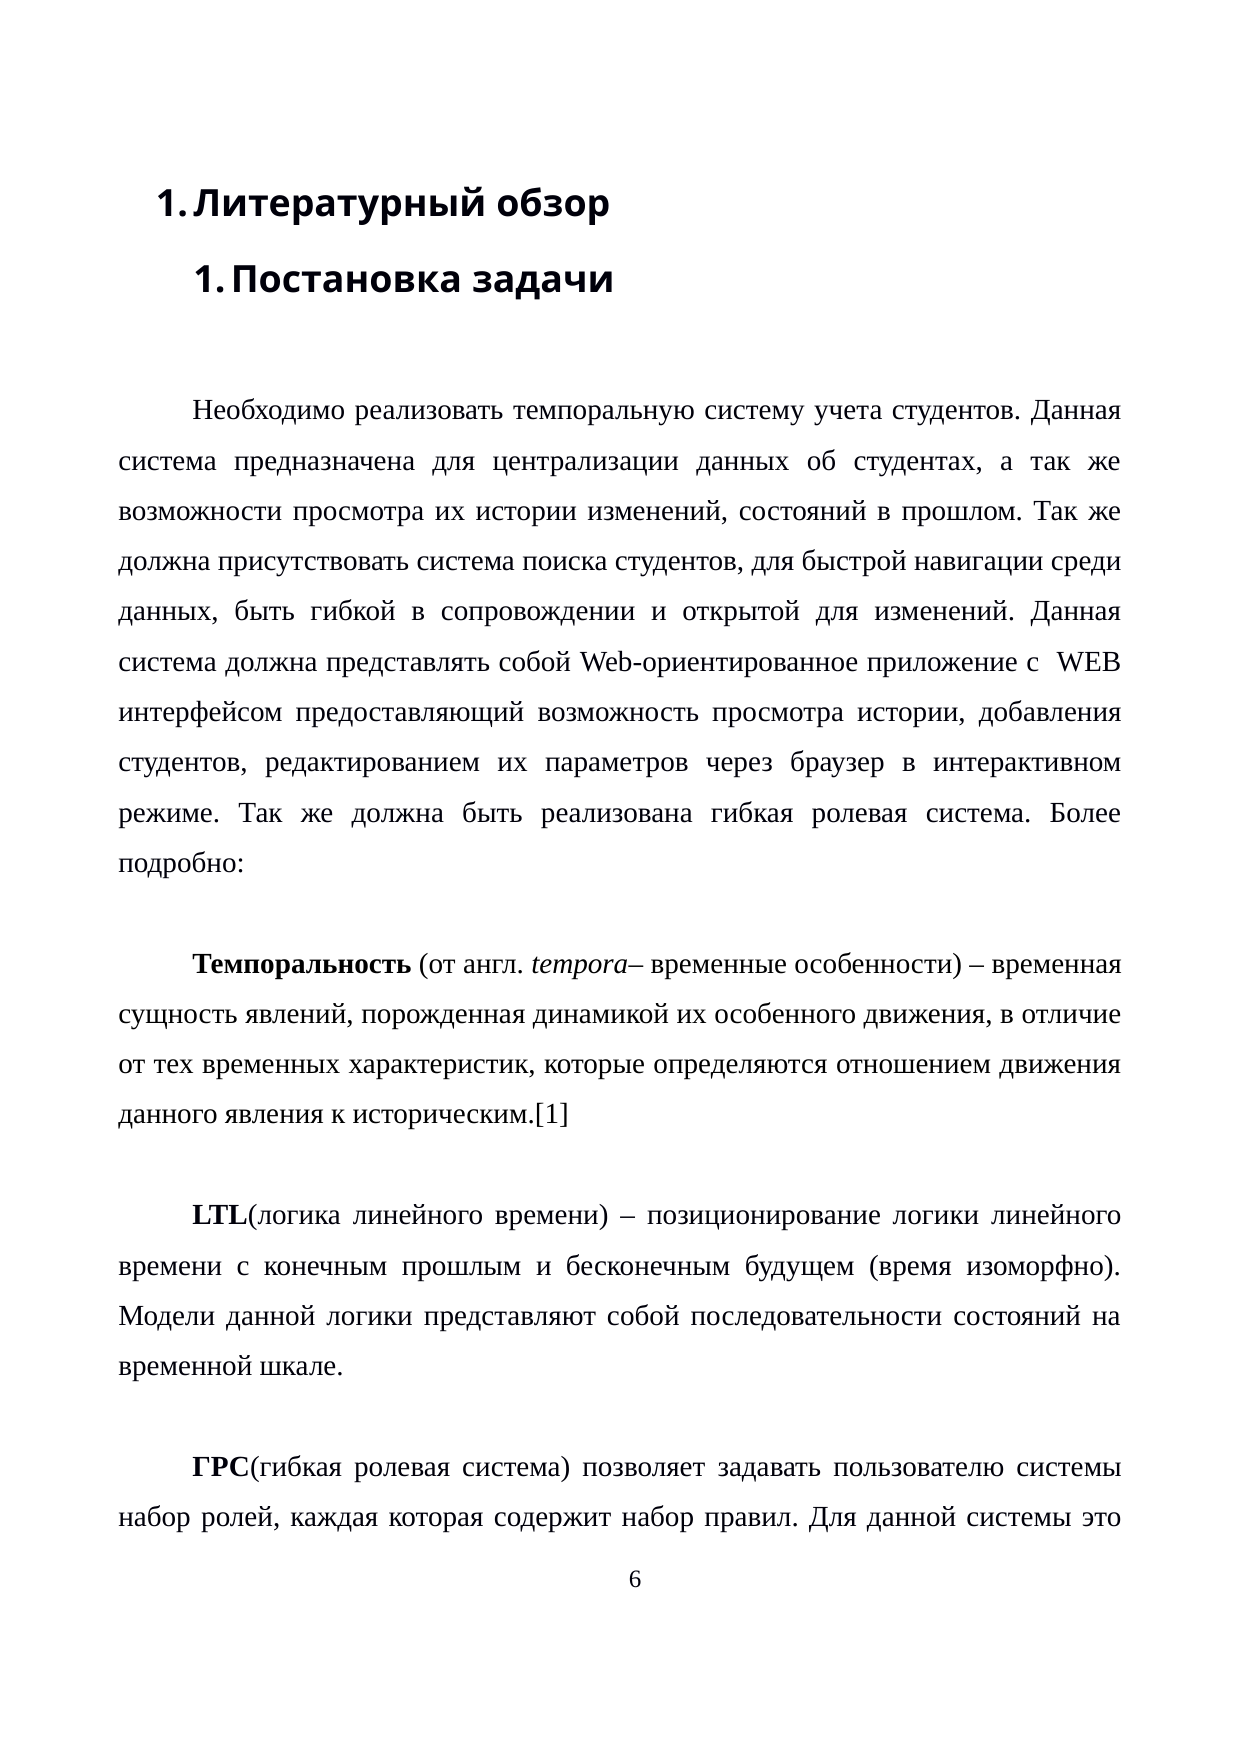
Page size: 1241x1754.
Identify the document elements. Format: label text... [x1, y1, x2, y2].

text Необходимо реализовать темпоральную систему учета студентов. Данная система предназначена для централизации данных об студентах, а так же возможности просмотра их истории изменений, состояний в прошлом. Так же должна присутствовать система поиска студентов, для быстрой навигации среди данных, быть гибкой в сопровождении и открытой для изменений. Данная система должна представлять собой Web-ориентированное приложение с WEB интерфейсом предоставляющий возможность просмотра истории, добавления студентов, редактированием их параметров через браузер в интерактивном режиме. Так же должна быть реализована гибкая ролевая система. Более подробно: [118, 392, 1122, 879]
text LTL(логика линейного времени) – позиционирование логики линейного времени с конечным прошлым и бесконечным будущем (время изоморфно). Модели данной логики представляют собой последовательности состояний на временной шкале. [118, 1197, 1122, 1382]
text Темпоральность (от англ. tempora– временные особенности) – временная сущность явлений, порожденная динамикой их особенного движения, в отличие от тех временных характеристик, которые определяются отношением движения данного явления к историческим.[1] [118, 946, 1122, 1130]
subtitle Постановка задачи [193, 253, 1122, 304]
subtitle Литературный обзор [156, 177, 1122, 228]
text ГРС(гибкая ролевая система) позволяет задавать пользователю системы набор ролей, каждая которая содержит набор правил. Для данной системы это [118, 1449, 1122, 1533]
